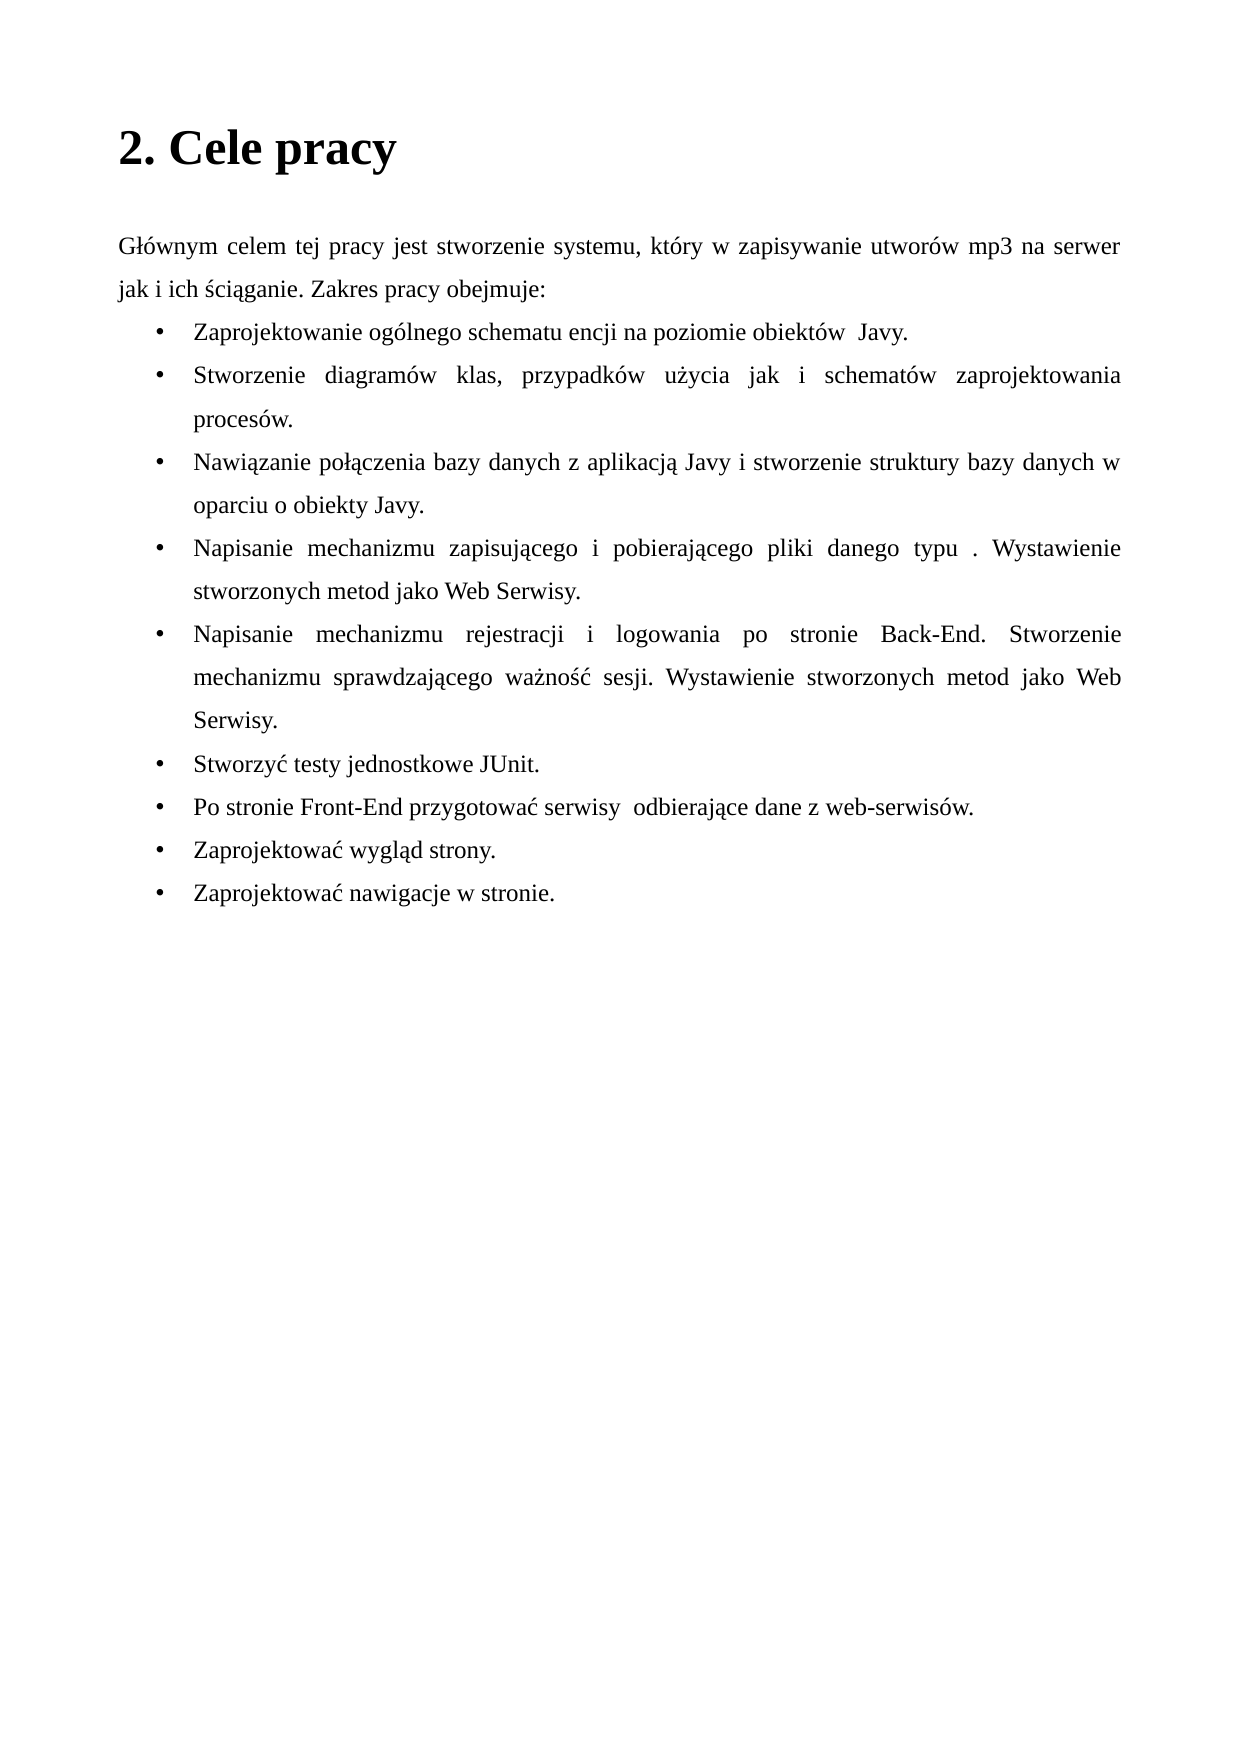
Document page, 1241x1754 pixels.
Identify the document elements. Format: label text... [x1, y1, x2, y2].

list Napisanie mechanizmu zapisującego i pobierającego pliki danego typu . Wystawienie stworzonych metod jako Web Serwisy. [156, 533, 1122, 605]
list Zaprojektowanie ogólnego schematu encji na poziomie obiektów Javy. [156, 317, 1122, 346]
list Stworzenie diagramów klas, przypadków użycia jak i schematów zaprojektowania procesów. [156, 361, 1122, 432]
text Głównym celem tej pracy jest stworzenie systemu, który w zapisywanie utworów mp3 na serwer jak i ich ściąganie. Zakres pracy obejmuje: [118, 231, 1122, 303]
list Po stronie Front-End przygotować serwisy odbierające dane z web-serwisów. [156, 792, 1122, 821]
list Stworzyć testy jednostkowe JUnit. [156, 749, 1122, 777]
list Zaprojektować wygląd strony. [156, 835, 1122, 864]
list Napisanie mechanizmu rejestracji i logowania po stronie Back-End. Stworzenie mechanizmu sprawdzającego ważność sesji. Wystawienie stworzonych metod jako Web Serwisy. [156, 619, 1122, 734]
subtitle 2. Cele pracy [118, 118, 1122, 176]
list Nawiązanie połączenia bazy danych z aplikacją Javy i stworzenie struktury bazy danych w oparciu o obiekty Javy. [156, 447, 1122, 519]
list Zaprojektować nawigacje w stronie. [156, 878, 1122, 907]
